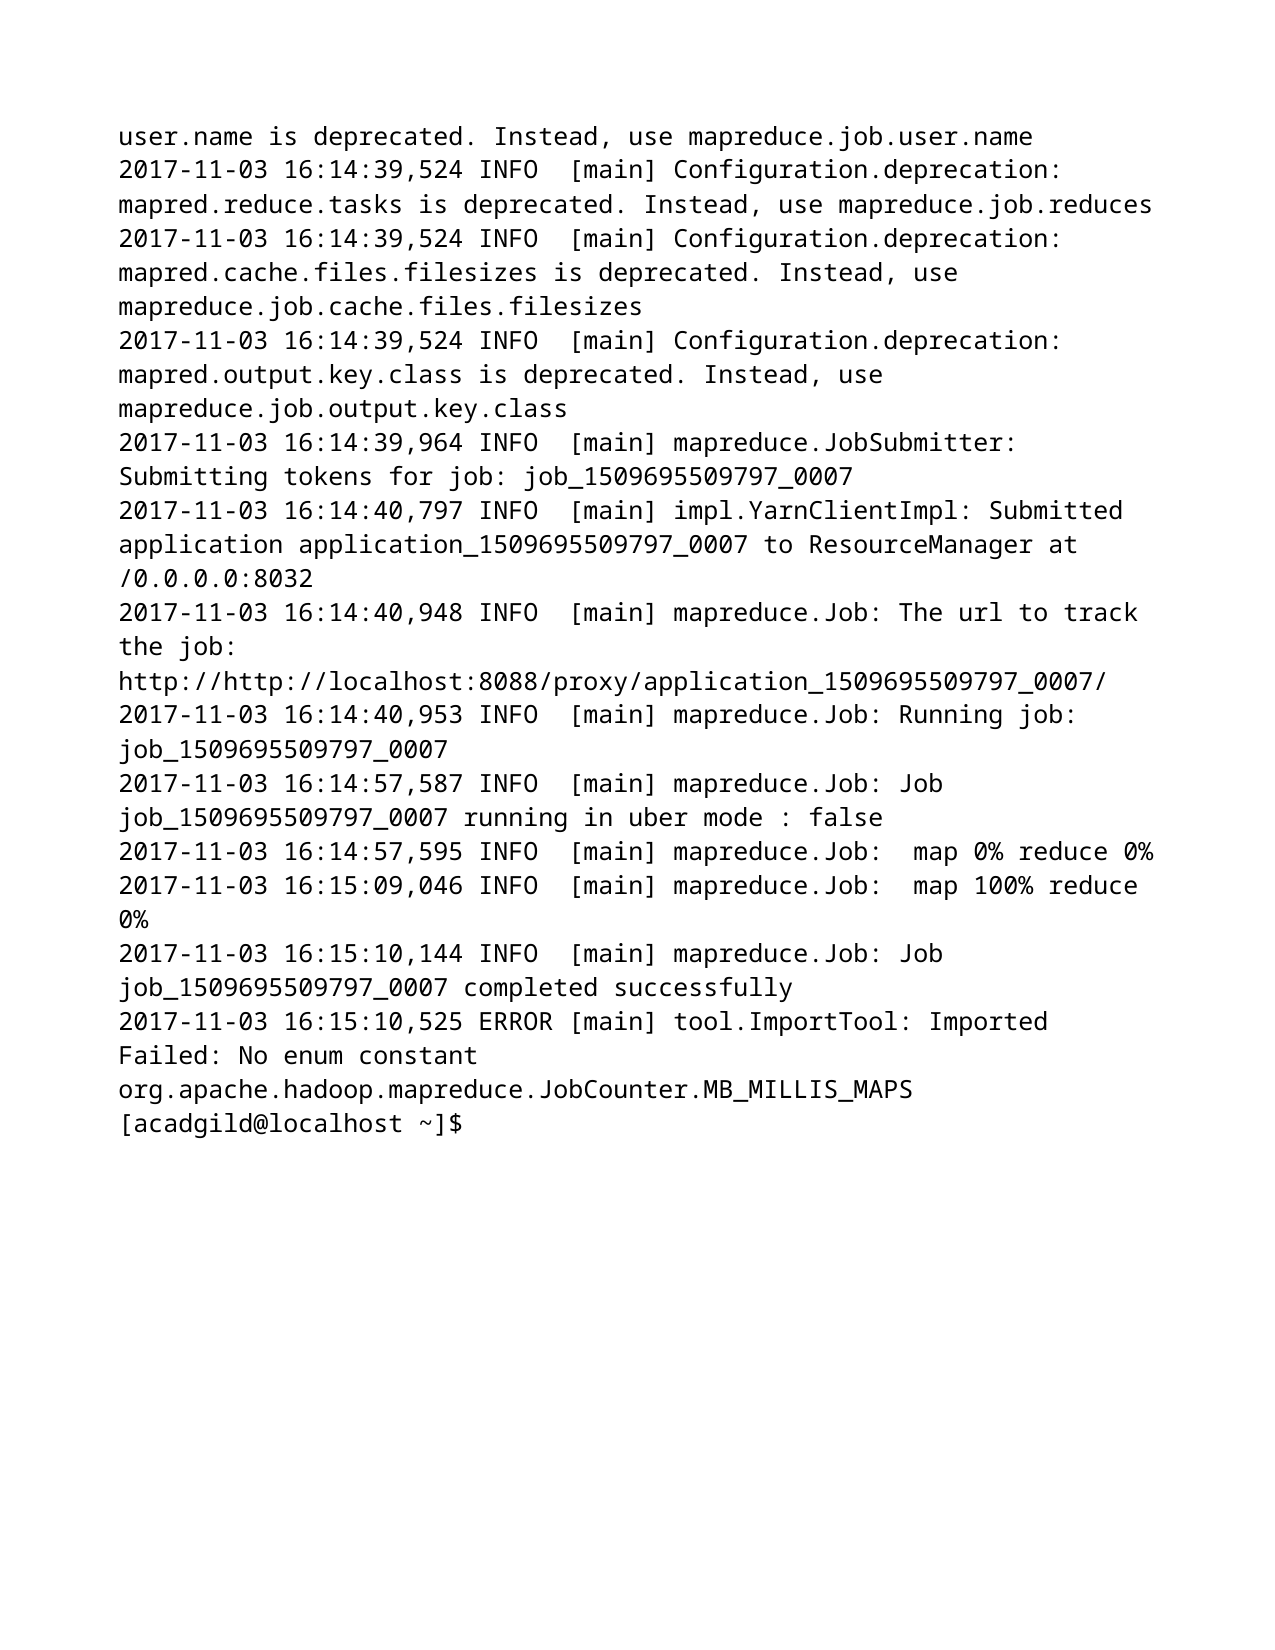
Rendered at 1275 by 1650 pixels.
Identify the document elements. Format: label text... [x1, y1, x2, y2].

text 2017-11-03 16:15:10,525 ERROR [main] tool.ImportTool: Imported Failed: No enum constant org.apache.hadoop.mapreduce.JobCounter.MB_MILLIS_MAPS [118, 1004, 1157, 1106]
text 2017-11-03 16:15:09,046 INFO [main] mapreduce.Job: map 100% reduce 0% [118, 867, 1157, 936]
text 2017-11-03 16:14:40,948 INFO [main] mapreduce.Job: The url to track the job: http://http://localhost:8088/proxy/application_1509695509797_0007/ [118, 595, 1157, 697]
text 2017-11-03 16:14:39,524 INFO [main] Configuration.deprecation: mapred.output.key.class is deprecated. Instead, use mapreduce.job.output.key.class [118, 322, 1157, 425]
text 2017-11-03 16:15:10,144 INFO [main] mapreduce.Job: Job job_1509695509797_0007 completed successfully [118, 936, 1157, 1004]
text 2017-11-03 16:14:57,587 INFO [main] mapreduce.Job: Job job_1509695509797_0007 running in uber mode : false [118, 765, 1157, 833]
text 2017-11-03 16:14:39,524 INFO [main] Configuration.deprecation: mapred.reduce.tasks is deprecated. Instead, use mapreduce.job.reduces [118, 152, 1157, 220]
text user.name is deprecated. Instead, use mapreduce.job.user.name [118, 118, 1157, 152]
text 2017-11-03 16:14:57,595 INFO [main] mapreduce.Job: map 0% reduce 0% [118, 833, 1157, 867]
text 2017-11-03 16:14:40,953 INFO [main] mapreduce.Job: Running job: job_1509695509797_0007 [118, 697, 1157, 765]
text 2017-11-03 16:14:39,964 INFO [main] mapreduce.JobSubmitter: Submitting tokens for job: job_1509695509797_0007 [118, 425, 1157, 493]
text 2017-11-03 16:14:39,524 INFO [main] Configuration.deprecation: mapred.cache.files.filesizes is deprecated. Instead, use mapreduce.job.cache.files.filesizes [118, 220, 1157, 322]
text [acadgild@localhost ~]$ [118, 1106, 1157, 1140]
text 2017-11-03 16:14:40,797 INFO [main] impl.YarnClientImpl: Submitted application application_1509695509797_0007 to ResourceManager at /0.0.0.0:8032 [118, 493, 1157, 595]
